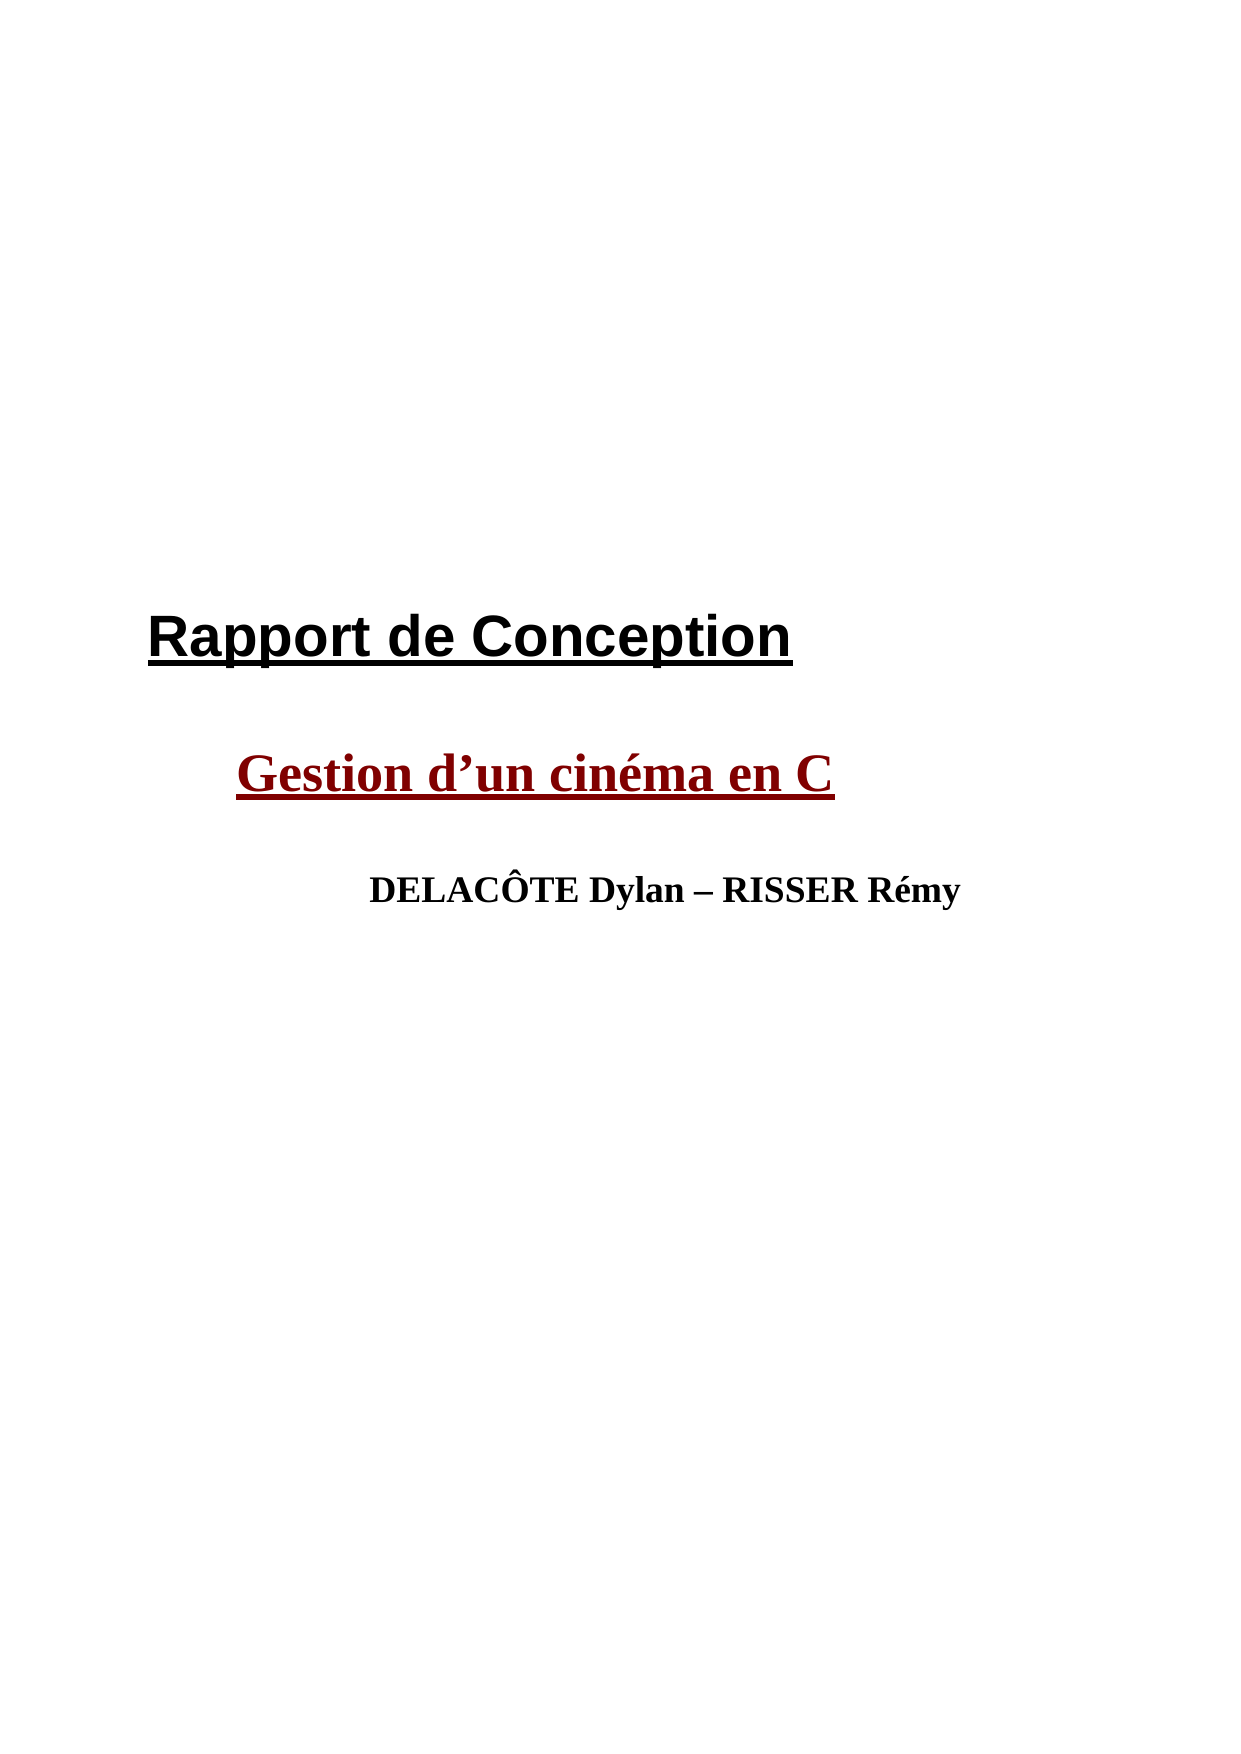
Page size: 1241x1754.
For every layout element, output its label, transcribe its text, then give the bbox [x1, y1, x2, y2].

title Rapport de Conception [148, 602, 1093, 669]
text DELACÔTE Dylan – RISSER Rémy [148, 852, 1093, 914]
text Gestion d’un cinéma en C [148, 741, 1093, 803]
